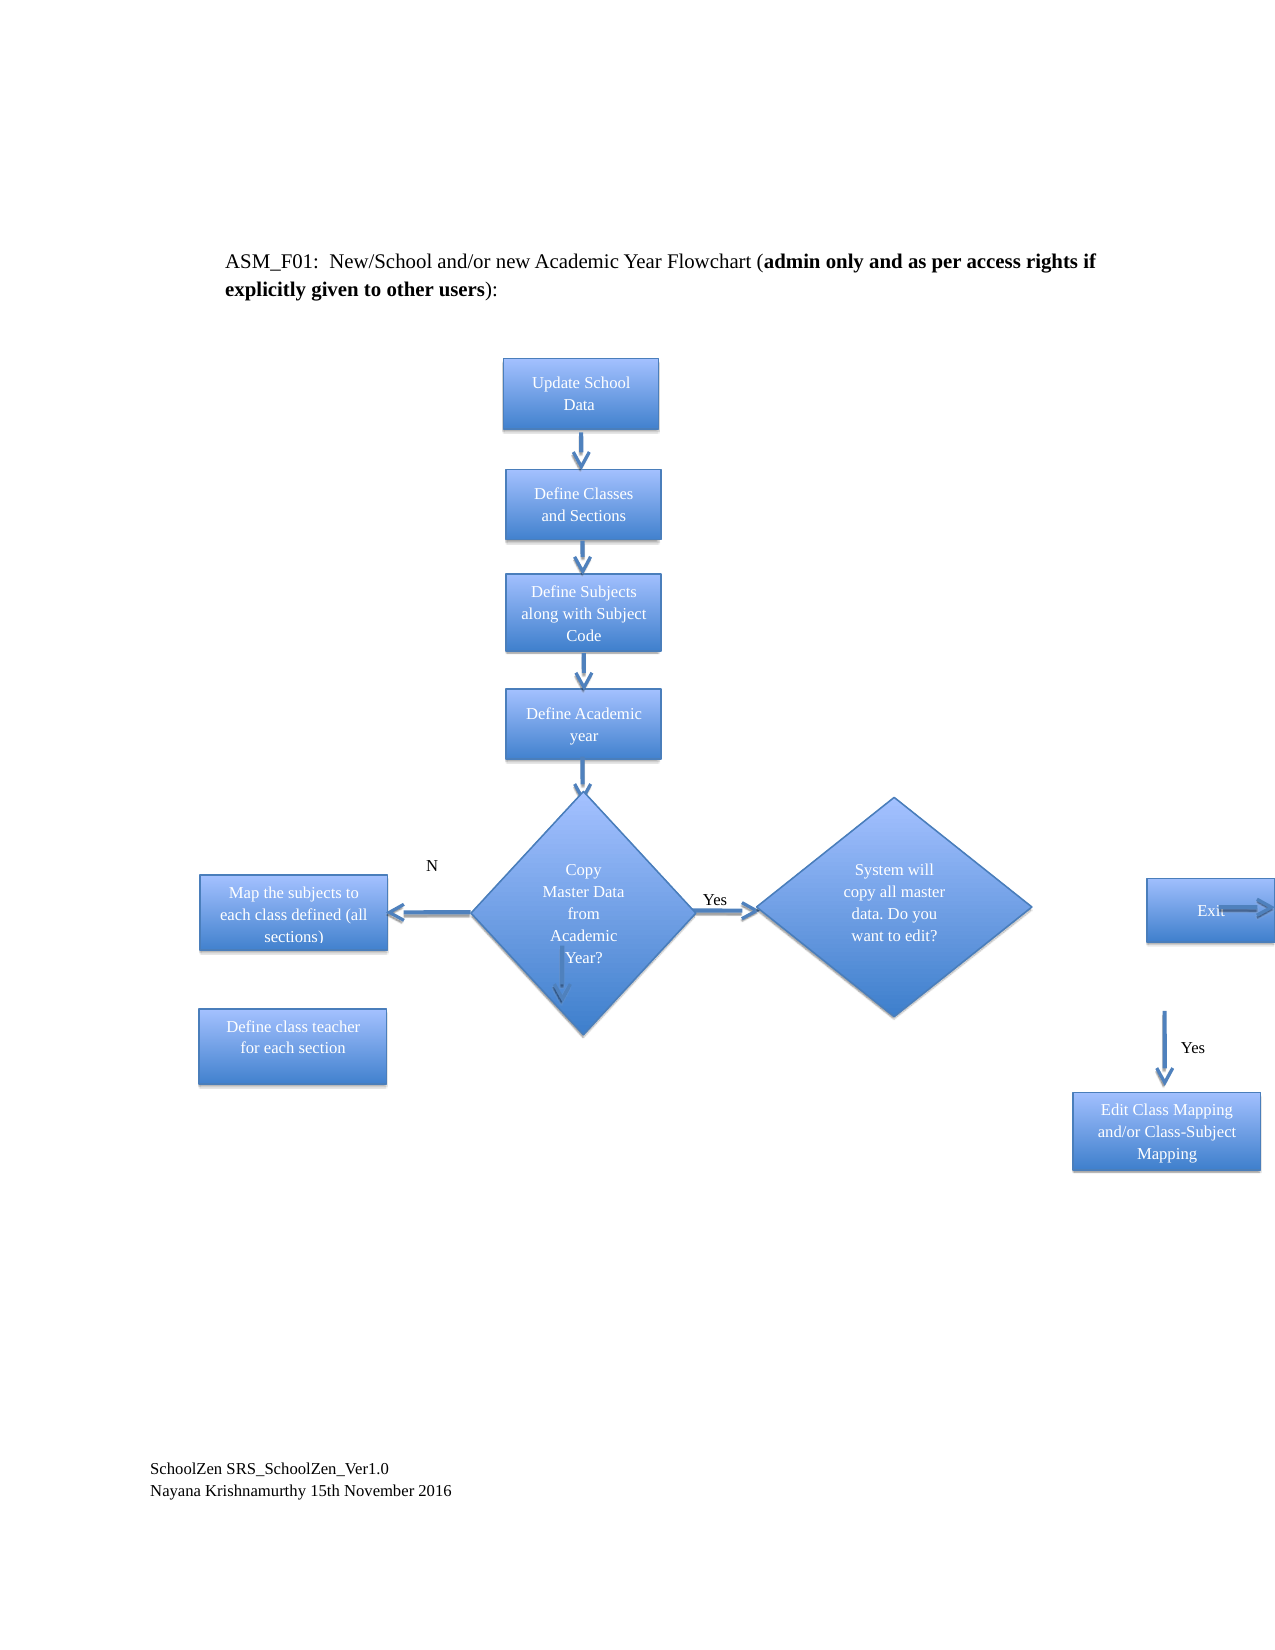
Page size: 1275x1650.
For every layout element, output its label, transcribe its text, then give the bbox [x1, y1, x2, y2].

text Update School Data [519, 373, 644, 414]
text Edit Class Mapping and/or Class-Subject Mapping [1088, 1100, 1246, 1162]
text Copy Master Data from Academic Year? [542, 860, 625, 967]
text Define Academic year [521, 704, 646, 745]
text Map the subjects to each class defined (all sections) [215, 883, 372, 943]
text Define Subjects along with Subject Code [521, 582, 646, 644]
text System will copy all master data. Do you want to edit? [840, 860, 948, 945]
text Yes [1181, 1038, 1207, 1057]
text Yes [703, 890, 729, 908]
text ASM_F01: New/School and/or new Academic Year Flowchart (admin only and as per access rights if explicitly given to other users): [225, 249, 1125, 301]
text No [426, 856, 446, 879]
text Define Classes and Sections [521, 484, 646, 525]
text Define class teacher for each section [214, 1016, 372, 1057]
text Exit [1162, 901, 1257, 920]
